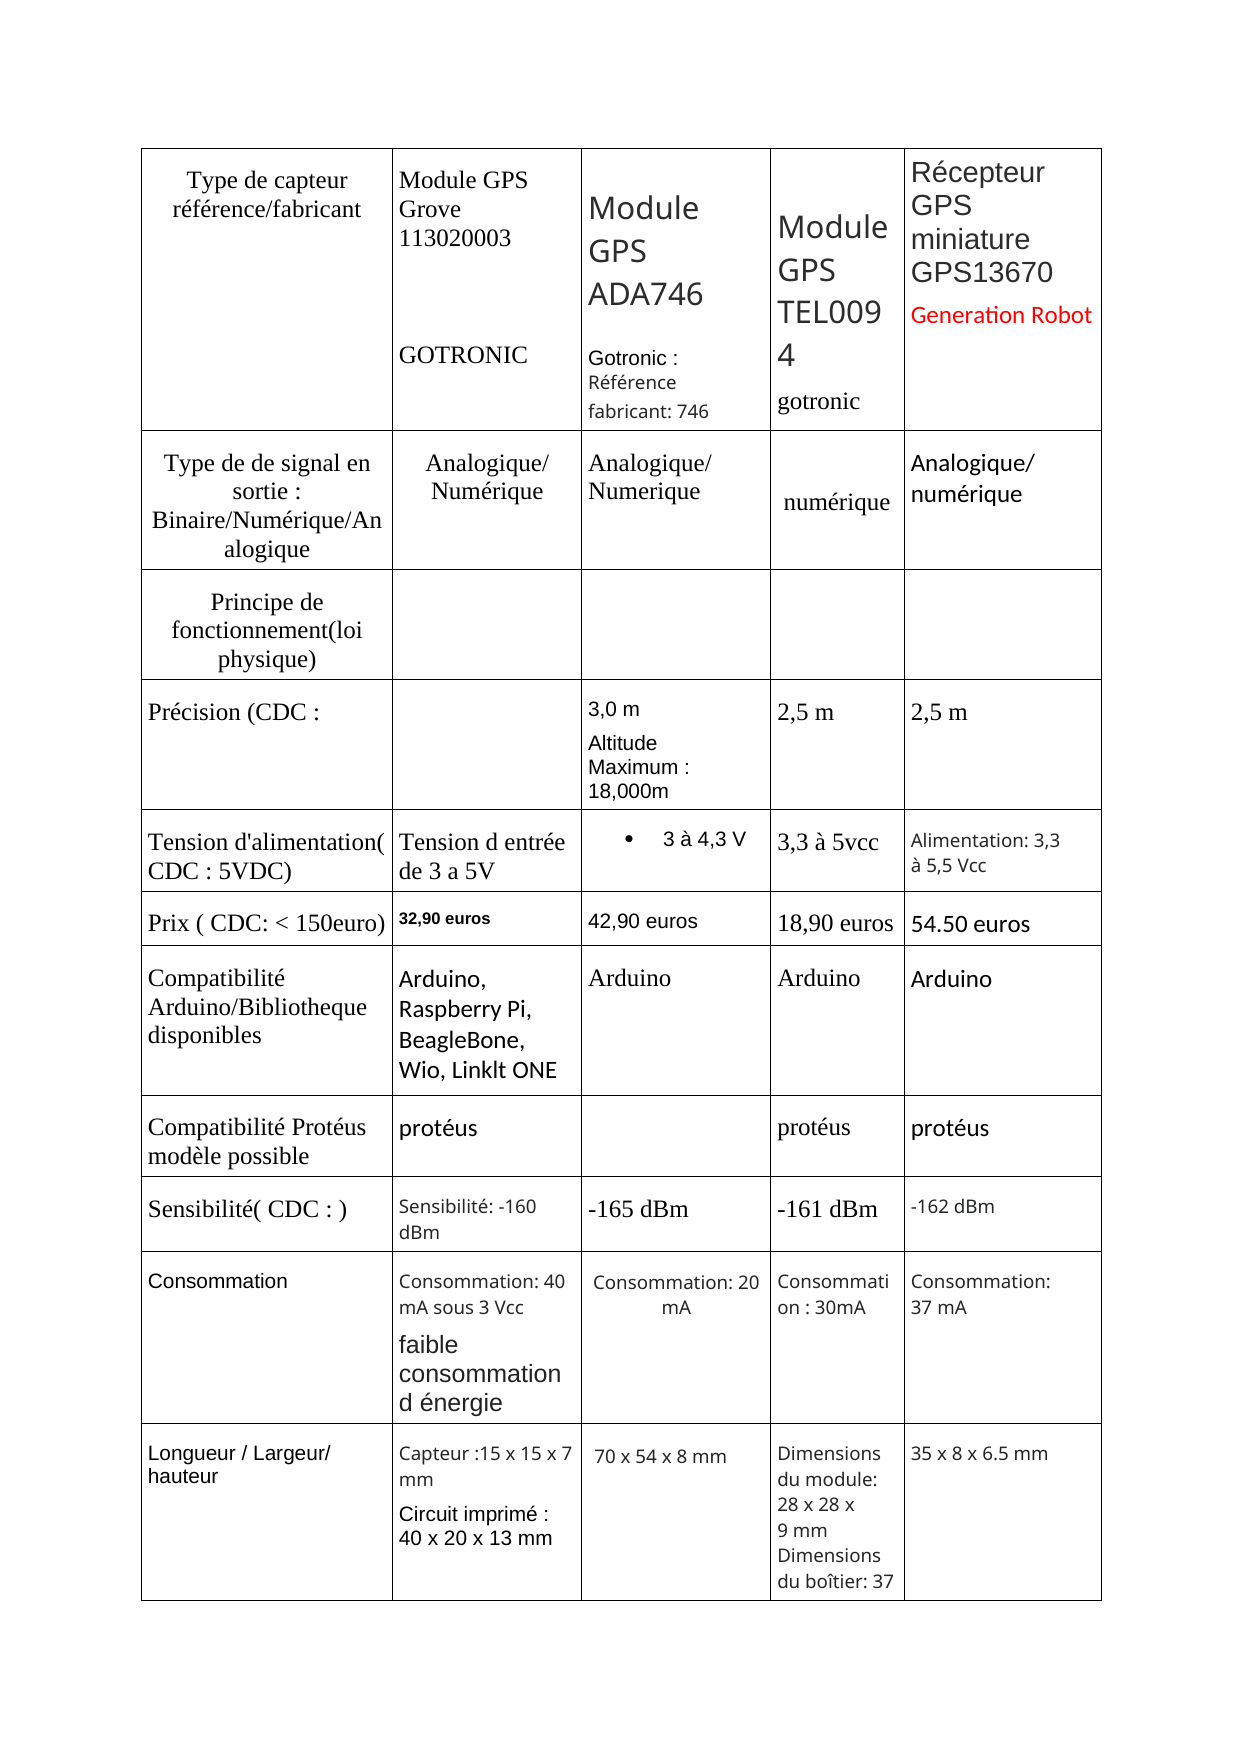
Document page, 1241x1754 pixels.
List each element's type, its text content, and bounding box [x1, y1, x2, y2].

table_cell Arduino [905, 946, 1101, 1094]
table_cell 2,5 m [905, 680, 1101, 809]
table_header Type de capteur référence/fabricant [142, 149, 392, 430]
table_cell Prix ( CDC: < 150euro) [142, 892, 392, 945]
table_cell Longueur / Largeur/ hauteur [142, 1424, 392, 1600]
table_cell 35 x 8 x 6.5 mm [905, 1424, 1101, 1600]
table_cell Consommation: 40 mA sous 3 Vcc faible consommation d énergie [393, 1252, 581, 1423]
table_cell Type de de signal en sortie : Binaire/Numérique/Analogique [142, 431, 392, 569]
table_cell Analogique/Numerique [582, 431, 770, 569]
table_cell Dimensions du module: 28 x 28 x 9 mm Dimensions du boîtier: 37 [771, 1424, 904, 1600]
table_cell 70 x 54 x 8 mm [582, 1424, 770, 1600]
table_cell Consommation [142, 1252, 392, 1423]
table_header Module GPS Grove 113020003 GOTRONIC [393, 149, 581, 430]
table_cell 32,90 euros [393, 892, 581, 945]
table_cell 18,90 euros [771, 892, 904, 945]
table_cell Analogique/numérique [905, 431, 1101, 569]
table_cell protéus [771, 1096, 904, 1176]
table_cell 54.50 euros [905, 892, 1101, 945]
table_cell -162 dBm [905, 1177, 1101, 1251]
table_cell Tension d'alimentation( CDC : 5VDC) [142, 810, 392, 891]
table_cell [582, 1096, 770, 1176]
table_cell [393, 570, 581, 679]
table_cell [905, 570, 1101, 679]
table_cell [771, 570, 904, 679]
table_cell Capteur :15 x 15 x 7 mm Circuit imprimé : 40 x 20 x 13 mm [393, 1424, 581, 1600]
table_cell Tension d entrée de 3 a 5V [393, 810, 581, 891]
table_header Module GPS ADA746 Gotronic : Référence fabricant: 746 [582, 149, 770, 430]
table_header Récepteur GPS miniature GPS13670 Generation Robot [905, 149, 1101, 430]
table_cell Arduino [582, 946, 770, 1094]
table_cell 3,3 à 5vcc [771, 810, 904, 891]
table_cell [582, 570, 770, 679]
table_cell Principe de fonctionnement(loi physique) [142, 570, 392, 679]
table_cell Consommation : 30mA [771, 1252, 904, 1423]
table_cell Arduino [771, 946, 904, 1094]
table_cell Sensibilité( CDC : ) [142, 1177, 392, 1251]
table_cell Consommation: 37 mA [905, 1252, 1101, 1423]
table_cell Arduino, Raspberry Pi, BeagleBone, Wio, Linklt ONE [393, 946, 581, 1094]
table_cell Compatibilité Protéus modèle possible [142, 1096, 392, 1176]
table_cell Précision (CDC : [142, 680, 392, 809]
table_cell Consommation: 20 mA [582, 1252, 770, 1423]
table_cell Alimentation: 3,3 à 5,5 Vcc [905, 810, 1101, 891]
table_cell Analogique/Numérique [393, 431, 581, 569]
table_cell -165 dBm [582, 1177, 770, 1251]
table_cell protéus [393, 1096, 581, 1176]
table_cell [393, 680, 581, 809]
table_cell -161 dBm [771, 1177, 904, 1251]
table_header Module GPS TEL0094 gotronic [771, 149, 904, 430]
table_cell Compatibilité Arduino/Bibliotheque disponibles [142, 946, 392, 1094]
table_cell 3 à 4,3 V [582, 810, 770, 891]
table_cell protéus [905, 1096, 1101, 1176]
table_cell 2,5 m [771, 680, 904, 809]
table_cell Sensibilité: -160 dBm [393, 1177, 581, 1251]
table_cell numérique [771, 431, 904, 569]
table_cell 42,90 euros [582, 892, 770, 945]
table_cell 3,0 m Altitude Maximum : 18,000m [582, 680, 770, 809]
